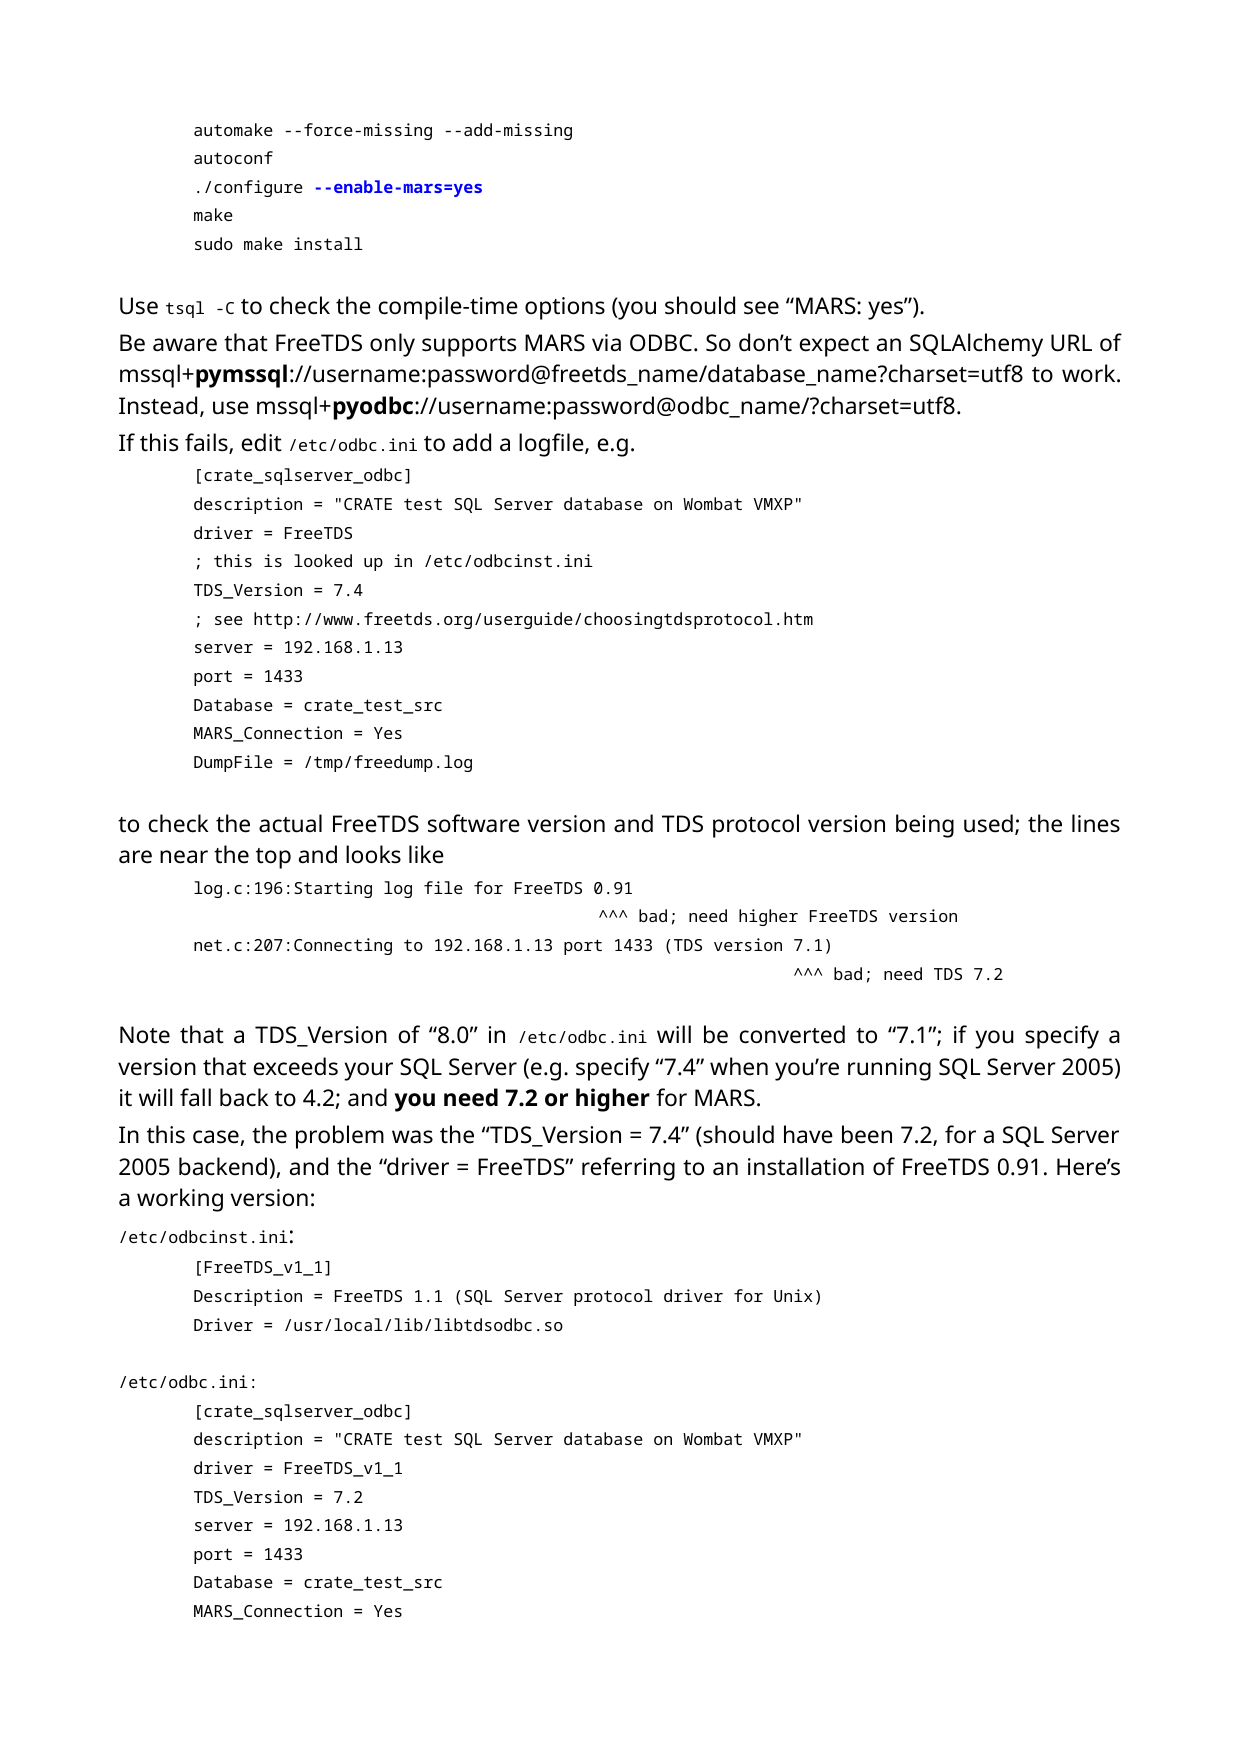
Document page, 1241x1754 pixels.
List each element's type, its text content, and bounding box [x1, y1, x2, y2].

text In this case, the problem was the “TDS_Version = 7.4” (should have been 7.2, for a SQL Server 2005 backend), and the “driver = FreeTDS” referring to an installation of FreeTDS 0.91. Here’s a working version: [118, 1119, 1122, 1213]
text Driver = /usr/local/lib/libtdsodbc.so [118, 1313, 1122, 1336]
text [FreeTDS_v1_1] [118, 1256, 1122, 1279]
text driver = FreeTDS_v1_1 [118, 1457, 1122, 1479]
text sudo make install [118, 233, 1122, 255]
text Use tsql -C to check the compile-time options (you should see “MARS: yes”). [118, 290, 1122, 321]
text /etc/odbcinst.ini: [118, 1219, 1122, 1250]
text net.c:207:Connecting to 192.168.1.13 port 1433 (TDS version 7.1) [118, 933, 1122, 956]
text Database = crate_test_src [118, 693, 1122, 716]
text ; this is looked up in /etc/odbcinst.ini [118, 550, 1122, 573]
text log.c:196:Starting log file for FreeTDS 0.91 [118, 876, 1122, 899]
text MARS_Connection = Yes [118, 722, 1122, 744]
text Description = FreeTDS 1.1 (SQL Server protocol driver for Unix) [118, 1285, 1122, 1307]
text [crate_sqlserver_odbc] [118, 464, 1122, 487]
text description = "CRATE test SQL Server database on Wombat VMXP" [118, 493, 1122, 515]
text If this fails, edit /etc/odbc.ini to add a logfile, e.g. [118, 427, 1122, 458]
text port = 1433 [118, 1542, 1122, 1565]
text Note that a TDS_Version of “8.0” in /etc/odbc.ini will be converted to “7.1”; if you specify a version that exceeds your SQL Server (e.g. specify “7.4” when you’re running SQL Server 2005) it will fall back to 4.2; and you need 7.2 or higher for MARS. [118, 1019, 1122, 1113]
text /etc/odbc.ini: [118, 1371, 1122, 1393]
text server = 192.168.1.13 [118, 636, 1122, 659]
text automake --force-missing --add-missing [118, 118, 1122, 141]
text server = 192.168.1.13 [118, 1514, 1122, 1537]
text port = 1433 [118, 664, 1122, 687]
text TDS_Version = 7.4 [118, 579, 1122, 601]
text ^^^ bad; need higher FreeTDS version [118, 905, 1122, 928]
text make [118, 204, 1122, 227]
text [crate_sqlserver_odbc] [118, 1399, 1122, 1422]
text Be aware that FreeTDS only supports MARS via ODBC. So don’t expect an SQLAlchemy URL of mssql+pymssql://username:password@freetds_name/database_name?charset=utf8 to work. Instead, use mssql+pyodbc://username:password@odbc_name/?charset=utf8. [118, 327, 1122, 421]
text description = "CRATE test SQL Server database on Wombat VMXP" [118, 1428, 1122, 1451]
text ; see http://www.freetds.org/userguide/choosingtdsprotocol.htm [118, 607, 1122, 630]
text ./configure --enable-mars=yes [118, 175, 1122, 198]
text to check the actual FreeTDS software version and TDS protocol version being used; the lines are near the top and looks like [118, 808, 1122, 870]
text Database = crate_test_src [118, 1571, 1122, 1594]
text MARS_Connection = Yes [118, 1600, 1122, 1622]
text DumpFile = /tmp/freedump.log [118, 751, 1122, 773]
text driver = FreeTDS [118, 521, 1122, 544]
text TDS_Version = 7.2 [118, 1485, 1122, 1508]
text autoconf [118, 147, 1122, 169]
text ^^^ bad; need TDS 7.2 [118, 962, 1122, 985]
